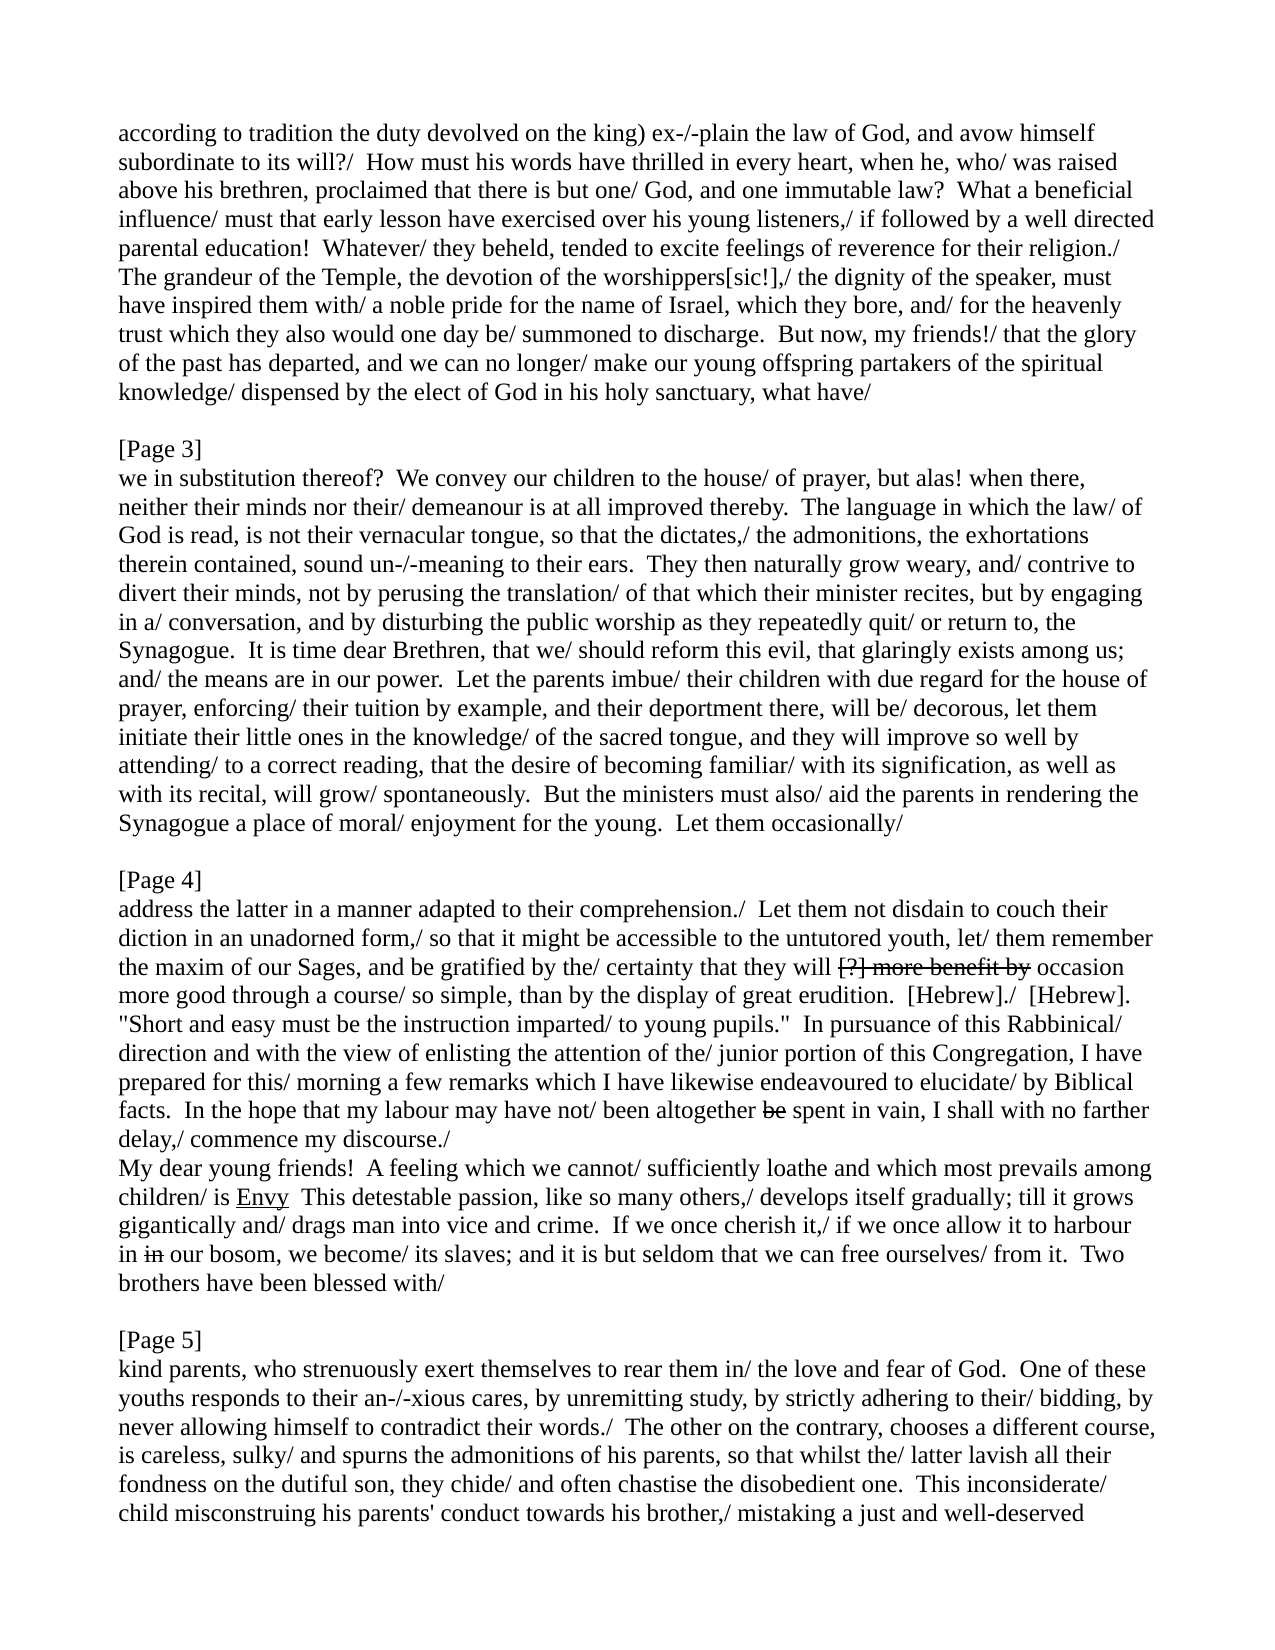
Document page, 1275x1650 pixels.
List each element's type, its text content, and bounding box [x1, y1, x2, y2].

text according to tradition the duty devolved on the king) ex-/-plain the law of God, and avow himself subordinate to its will?/ How must his words have thrilled in every heart, when he, who/ was raised above his brethren, proclaimed that there is but one/ God, and one immutable law? What a beneficial influence/ must that early lesson have exercised over his young listeners,/ if followed by a well directed parental education! Whatever/ they beheld, tended to excite feelings of reverence for their religion./ The grandeur of the Temple, the devotion of the worshippers[sic!],/ the dignity of the speaker, must have inspired them with/ a noble pride for the name of Israel, which they bore, and/ for the heavenly trust which they also would one day be/ summoned to discharge. But now, my friends!/ that the glory of the past has departed, and we can no longer/ make our young offspring partakers of the spiritual knowledge/ dispensed by the elect of God in his holy sanctuary, what have/ [118, 118, 1157, 406]
text kind parents, who strenuously exert themselves to rear them in/ the love and fear of God. One of these youths responds to their an-/-xious cares, by unremitting study, by strictly adhering to their/ bidding, by never allowing himself to contradict their words./ The other on the contrary, chooses a different course, is careless, sulky/ and spurns the admonitions of his parents, so that whilst the/ latter lavish all their fondness on the dutiful son, they chide/ and often chastise the disobedient one. This inconsiderate/ child misconstruing his parents' conduct towards his brother,/ mistaking a just and well-deserved [118, 1354, 1157, 1527]
text My dear young friends! A feeling which we cannot/ sufficiently loathe and which most prevails among children/ is Envy This detestable passion, like so many others,/ develops itself gradually; till it grows gigantically and/ drags man into vice and crime. If we once cherish it,/ if we once allow it to harbour in in our bosom, we become/ its slaves; and it is but seldom that we can free ourselves/ from it. Two brothers have been blessed with/ [118, 1153, 1157, 1297]
text [Page 3] [118, 434, 1157, 463]
text address the latter in a manner adapted to their comprehension./ Let them not disdain to couch their diction in an unadorned form,/ so that it might be accessible to the untutored youth, let/ them remember the maxim of our Sages, and be gratified by the/ certainty that they will [?] more benefit by occasion more good through a course/ so simple, than by the display of great erudition. [Hebrew]./ [Hebrew]. "Short and easy must be the instruction imparted/ to young pupils." In pursuance of this Rabbinical/ direction and with the view of enlisting the attention of the/ junior portion of this Congregation, I have prepared for this/ morning a few remarks which I have likewise endeavoured to elucidate/ by Biblical facts. In the hope that my labour may have not/ been altogether be spent in vain, I shall with no farther delay,/ commence my discourse./ [118, 894, 1157, 1153]
text [Page 4] [118, 866, 1157, 894]
text [Page 5] [118, 1326, 1157, 1354]
text we in substitution thereof? We convey our children to the house/ of prayer, but alas! when there, neither their minds nor their/ demeanour is at all improved thereby. The language in which the law/ of God is read, is not their vernacular tongue, so that the dictates,/ the admonitions, the exhortations therein contained, sound un-/-meaning to their ears. They then naturally grow weary, and/ contrive to divert their minds, not by perusing the translation/ of that which their minister recites, but by engaging in a/ conversation, and by disturbing the public worship as they repeatedly quit/ or return to, the Synagogue. It is time dear Brethren, that we/ should reform this evil, that glaringly exists among us; and/ the means are in our power. Let the parents imbue/ their children with due regard for the house of prayer, enforcing/ their tuition by example, and their deportment there, will be/ decorous, let them initiate their little ones in the knowledge/ of the sacred tongue, and they will improve so well by attending/ to a correct reading, that the desire of becoming familiar/ with its signification, as well as with its recital, will grow/ spontaneously. But the ministers must also/ aid the parents in rendering the Synagogue a place of moral/ enjoyment for the young. Let them occasionally/ [118, 463, 1157, 837]
